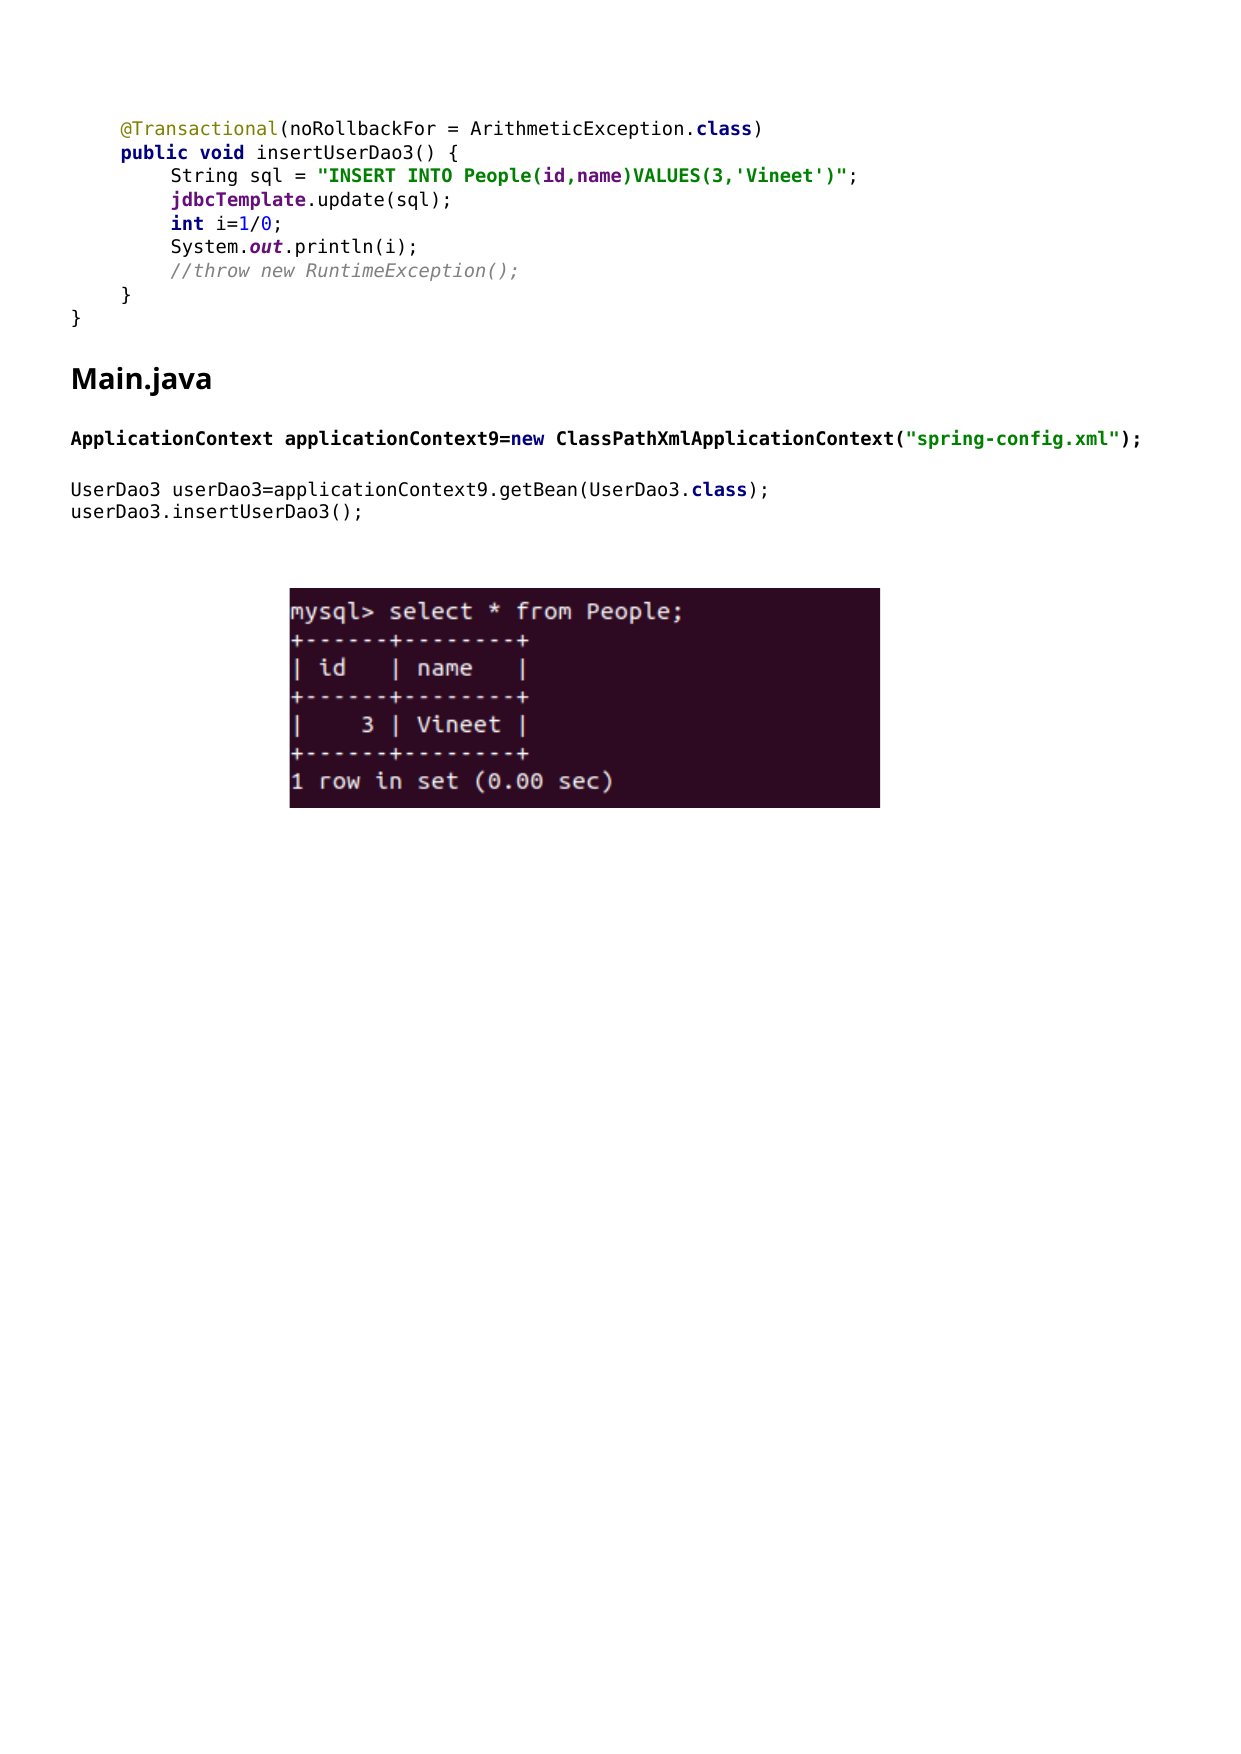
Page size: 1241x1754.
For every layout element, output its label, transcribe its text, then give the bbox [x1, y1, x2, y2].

text String sql = "INSERT INTO People(id,name)VALUES(3,'Vineet')"; [70, 165, 1181, 189]
text UserDao3 userDao3=applicationContext9.getBean(UserDao3.class); [70, 479, 1181, 501]
text @Transactional(noRollbackFor = ArithmeticException.class) [70, 118, 1181, 142]
text ApplicationContext applicationContext9=new ClassPathXmlApplicationContext("spring-config.xml"); [70, 428, 1181, 450]
text Main.java [70, 359, 1181, 398]
picture [289, 588, 880, 808]
text System.out.println(i); [70, 236, 1181, 260]
text int i=1/0; [70, 213, 1181, 236]
text } [70, 284, 1181, 307]
text jdbcTemplate.update(sql); [70, 189, 1181, 213]
text userDao3.insertUserDao3(); [70, 501, 1181, 523]
text public void insertUserDao3() { [70, 142, 1181, 165]
text } [70, 307, 1181, 329]
text //throw new RuntimeException(); [70, 260, 1181, 284]
